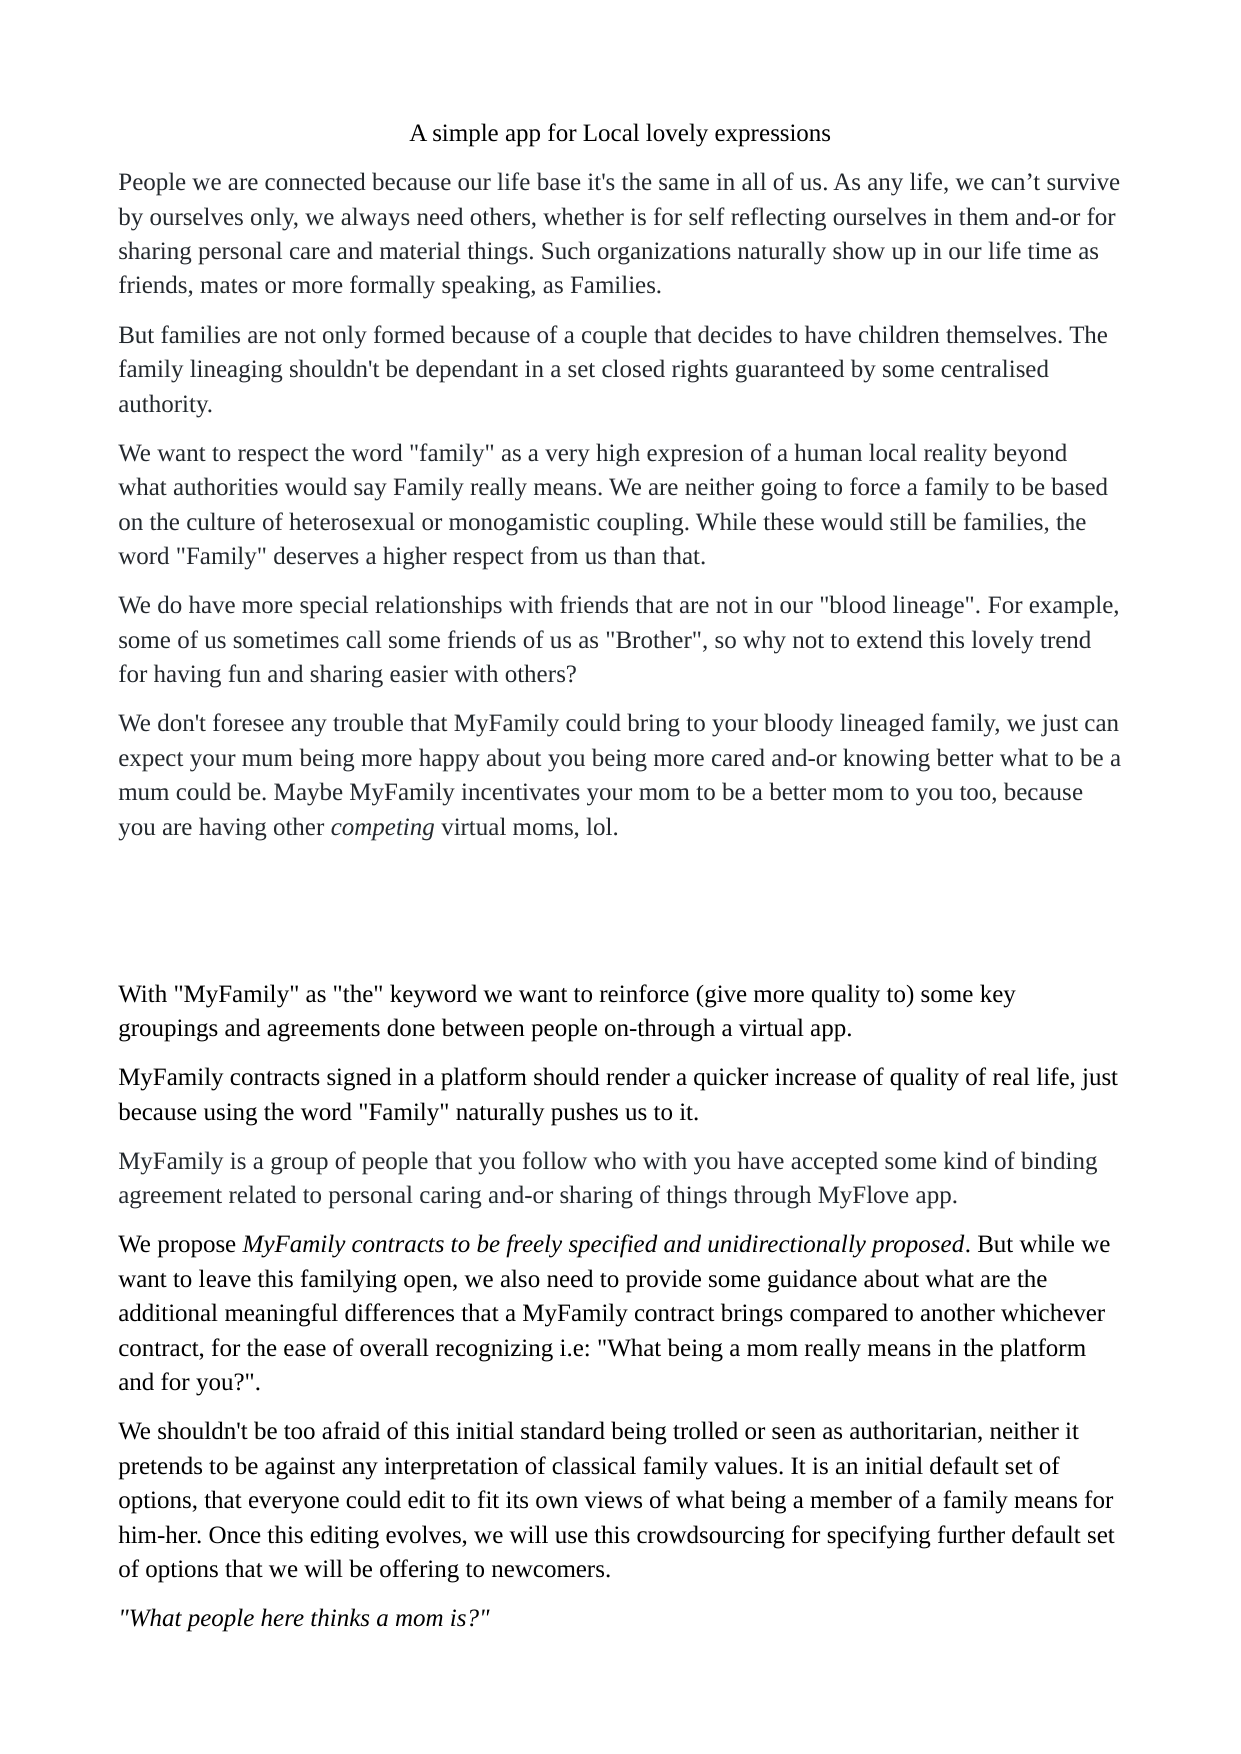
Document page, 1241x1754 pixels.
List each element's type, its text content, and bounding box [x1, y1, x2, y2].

text MyFamily is a group of people that you follow who with you have accepted some kind of binding agreement related to personal caring and-or sharing of things through MyFlove app. [118, 1146, 1122, 1209]
text MyFamily contracts signed in a platform should render a quicker increase of quality of real life, just because using the word "Family" naturally pushes us to it. [118, 1062, 1122, 1126]
text A simple app for Local lovely expressions [118, 118, 1122, 147]
text With "MyFamily" as "the" keyword we want to reinforce (give more quality to) some key groupings and agreements done between people on-through a virtual app. [118, 979, 1122, 1042]
text "What people here thinks a mom is?" [118, 1603, 1122, 1632]
text We propose MyFamily contracts to be freely specified and unidirectionally proposed. But while we want to leave this familying open, we also need to provide some guidance about what are the additional meaningful differences that a MyFamily contract brings compared to another whichever contract, for the ease of overall recognizing i.e: "What being a mom really means in the platform and for you?". [118, 1229, 1122, 1396]
text We shouldn't be too afraid of this initial standard being trolled or seen as authoritarian, neither it pretends to be against any interpretation of classical family values. It is an initial default set of options, that everyone could edit to fit its own views of what being a member of a family means for him-her. Once this editing evolves, we will use this crowdsourcing for specifying further default set of options that we will be offering to newcomers. [118, 1416, 1122, 1583]
text People we are connected because our life base it's the same in all of us. As any life, we can’t survive by ourselves only, we always need others, whether is for self reflecting ourselves in them and-or for sharing personal care and material things. Such organizations naturally show up in our life time as friends, mates or more formally speaking, as Families. [118, 167, 1122, 299]
text We do have more special relationships with friends that are not in our "blood lineage". For example, some of us sometimes call some friends of us as "Brother", so why not to extend this lovely trend for having fun and sharing easier with others? [118, 590, 1122, 688]
text We want to respect the word "family" as a very high expresion of a human local reality beyond what authorities would say Family really means. We are neither going to force a family to be based on the culture of heterosexual or monogamistic coupling. While these would still be families, the word "Family" deserves a higher respect from us than that. [118, 438, 1122, 570]
text But families are not only formed because of a couple that decides to have children themselves. The family lineaging shouldn't be dependant in a set closed rights guaranteed by some centralised authority. [118, 320, 1122, 417]
text We don't foresee any trouble that MyFamily could bring to your bloody lineaged family, we just can expect your mum being more happy about you being more cared and-or knowing better what to be a mum could be. Maybe MyFamily incentivates your mom to be a better mom to you too, because you are having other competing virtual moms, lol. [118, 708, 1122, 840]
